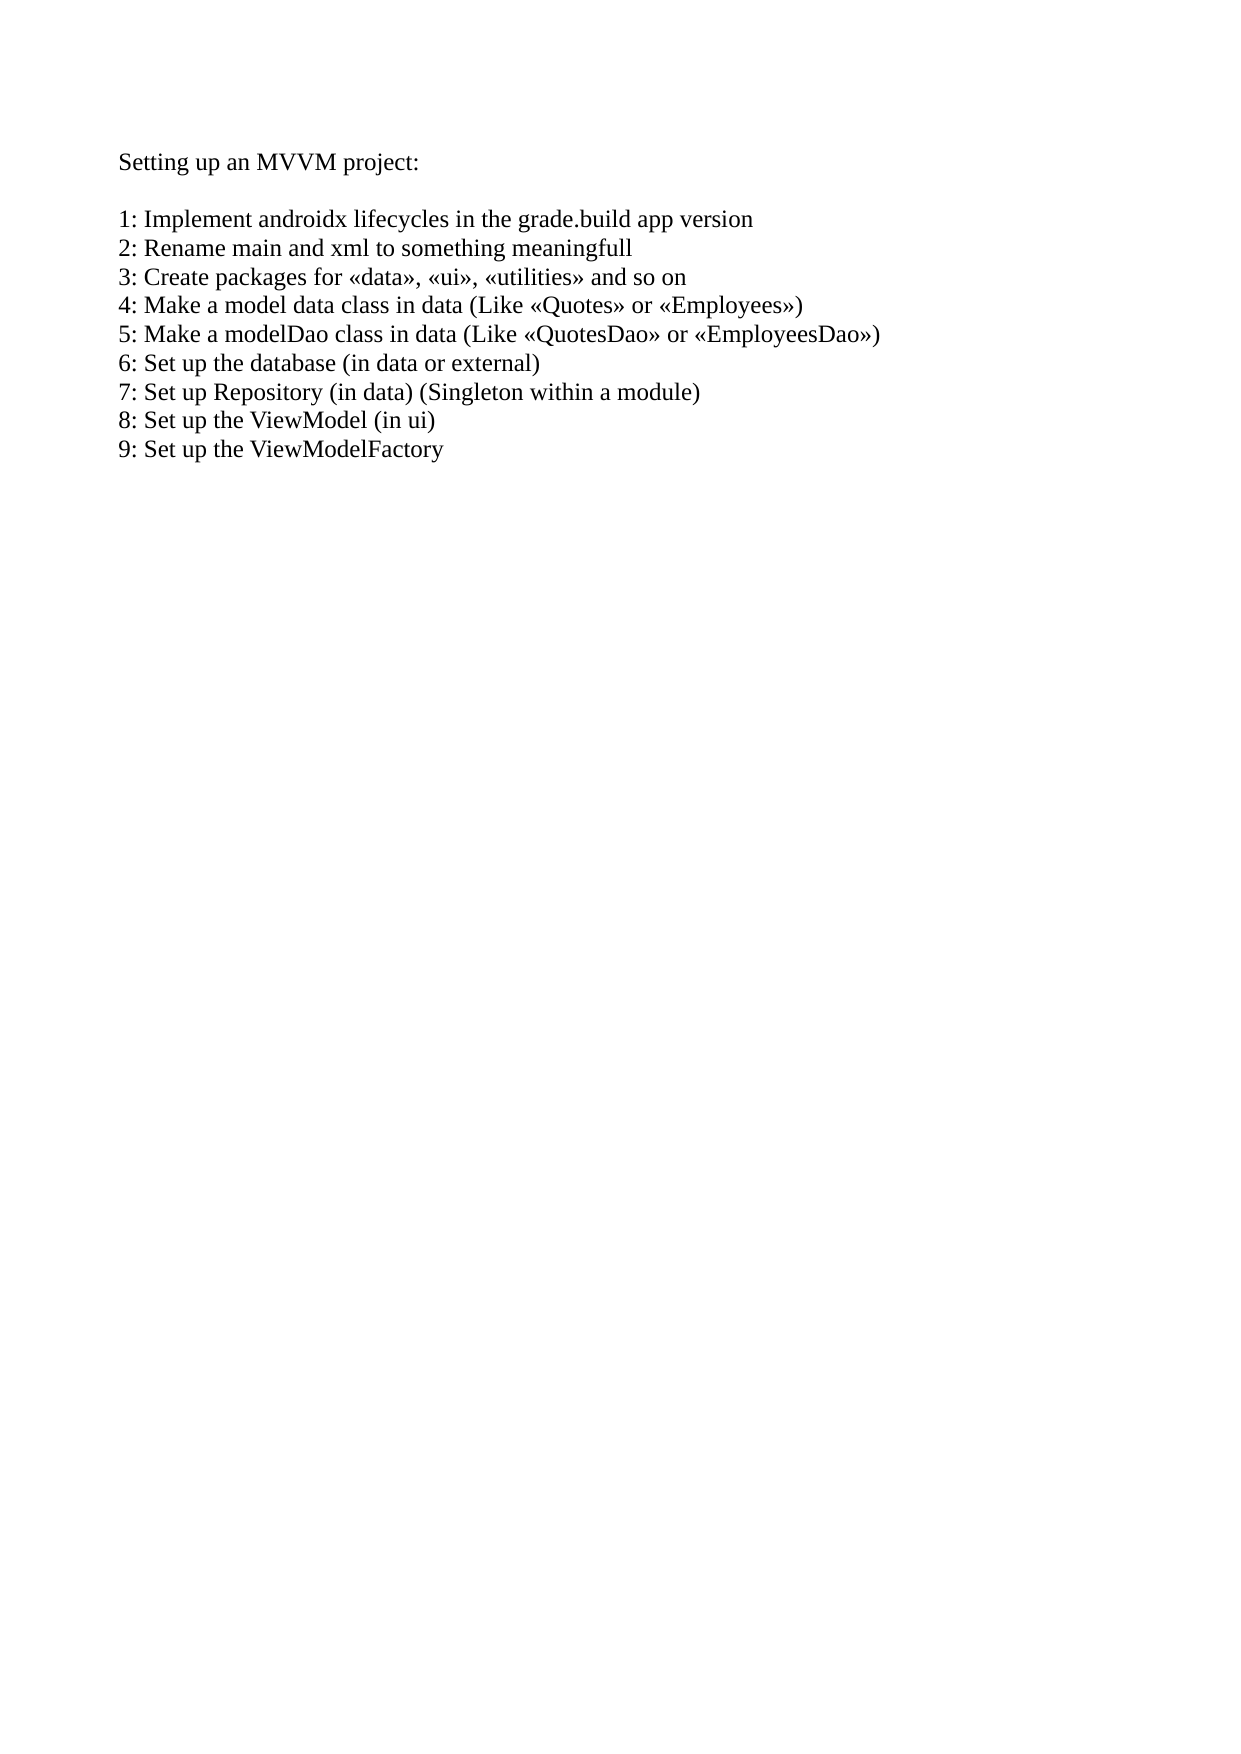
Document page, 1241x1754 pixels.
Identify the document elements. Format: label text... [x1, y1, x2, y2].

text 3: Create packages for «data», «ui», «utilities» and so on [118, 262, 1122, 291]
text 4: Make a model data class in data (Like «Quotes» or «Employees») [118, 291, 1122, 319]
text 6: Set up the database (in data or external) [118, 348, 1122, 377]
text 1: Implement androidx lifecycles in the grade.build app version [118, 204, 1122, 233]
text 8: Set up the ViewModel (in ui) [118, 406, 1122, 434]
text 2: Rename main and xml to something meaningfull [118, 233, 1122, 262]
text 5: Make a modelDao class in data (Like «QuotesDao» or «EmployeesDao») [118, 319, 1122, 348]
text Setting up an MVVM project: [118, 147, 1122, 176]
text 7: Set up Repository (in data) (Singleton within a module) [118, 377, 1122, 406]
text 9: Set up the ViewModelFactory [118, 434, 1122, 463]
